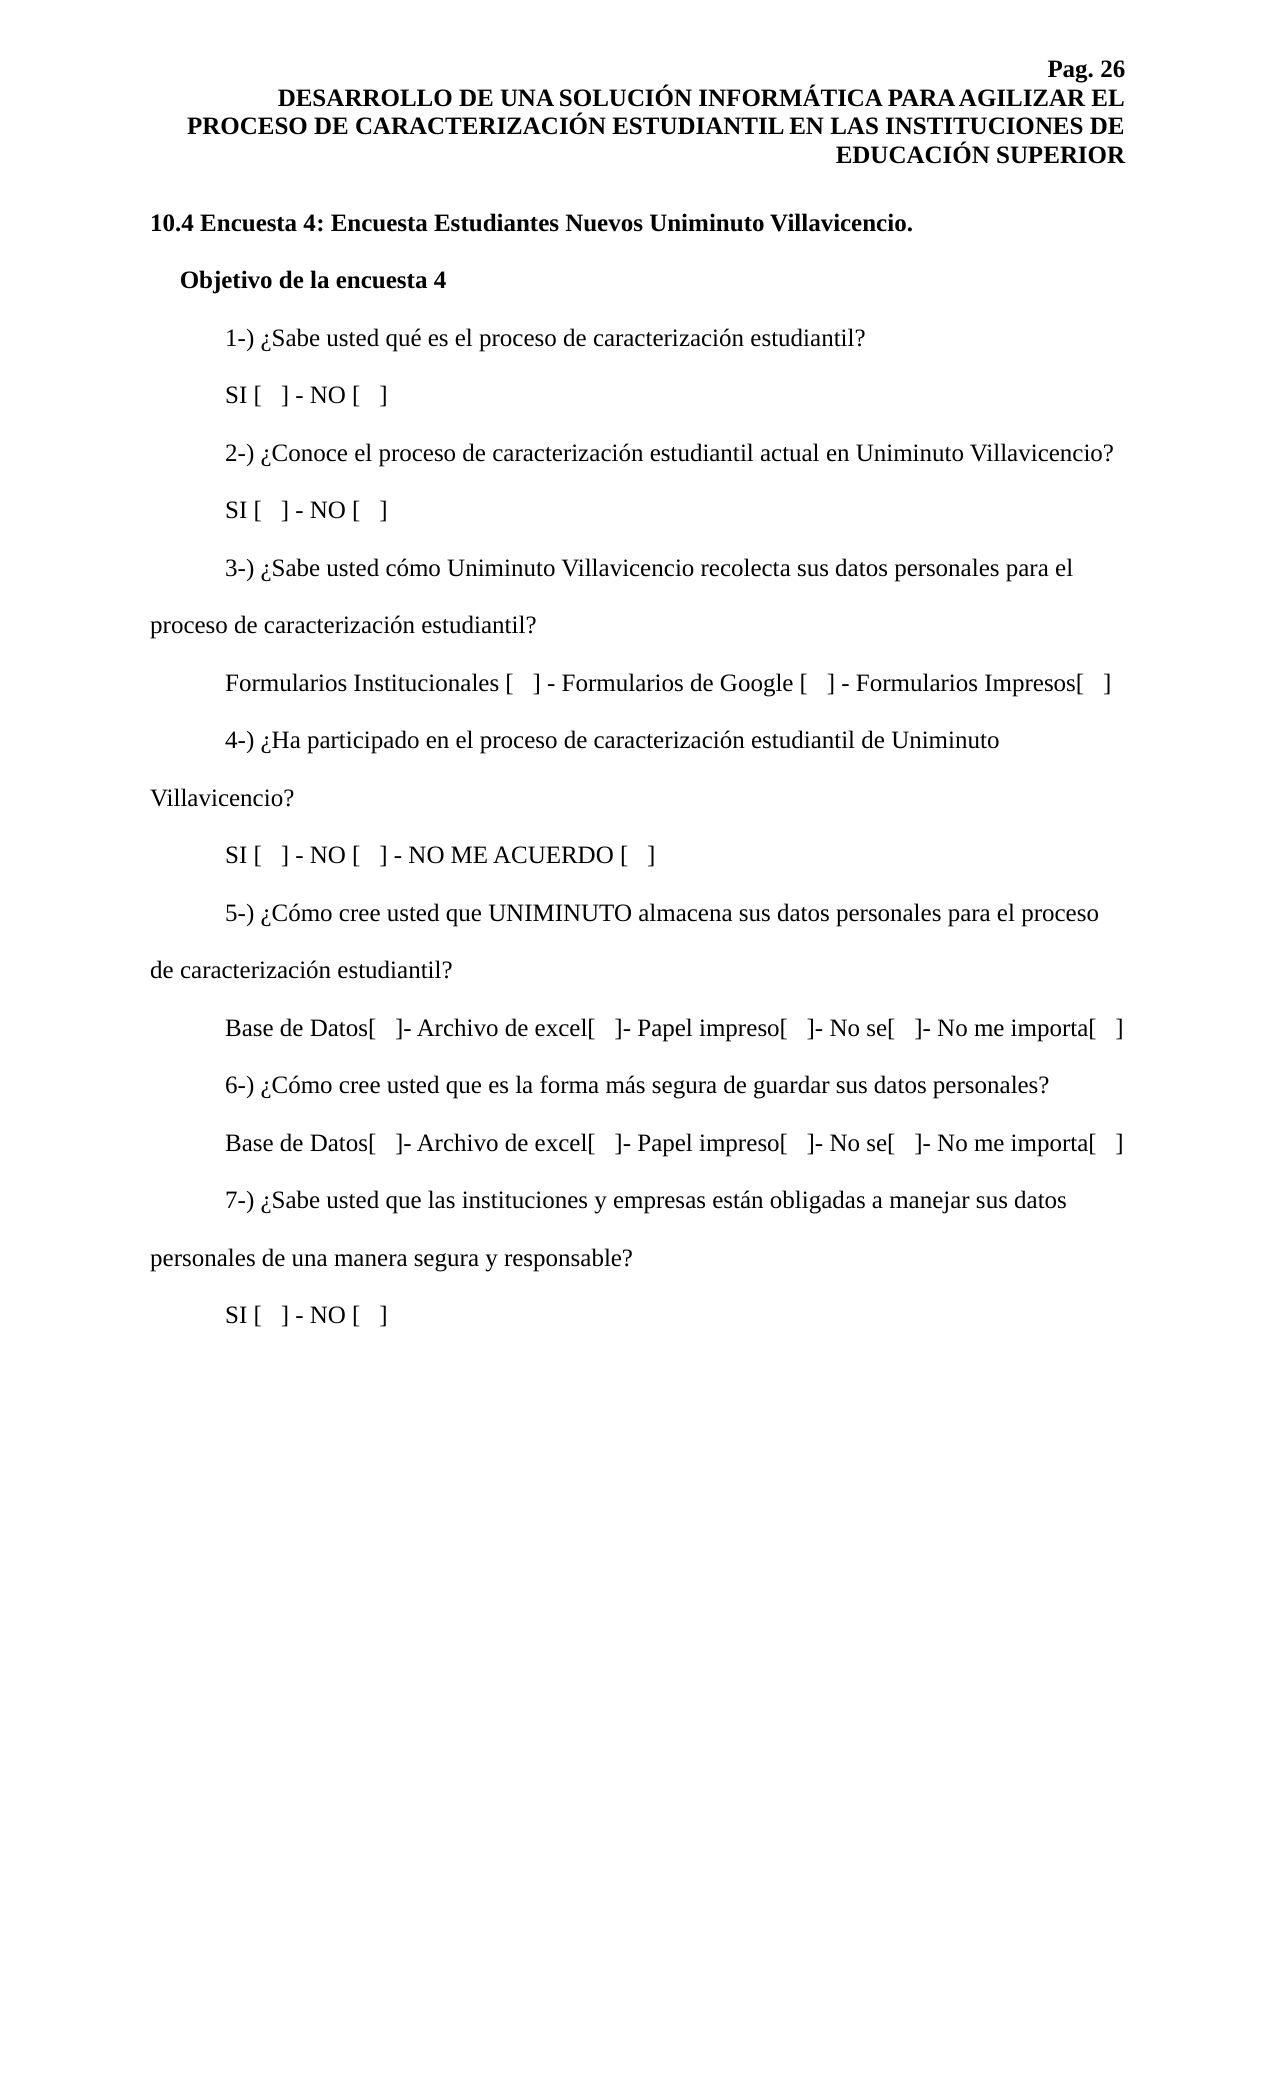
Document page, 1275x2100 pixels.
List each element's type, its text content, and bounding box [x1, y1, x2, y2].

subtitle 10.4 Encuesta 4: Encuesta Estudiantes Nuevos Uniminuto Villavicencio. [150, 208, 1125, 237]
text 5-) ¿Cómo cree usted que UNIMINUTO almacena sus datos personales para el proceso de caracterización estudiantil? [150, 898, 1125, 984]
text 3-) ¿Sabe usted cómo Uniminuto Villavicencio recolecta sus datos personales para el proceso de caracterización estudiantil? [150, 553, 1125, 639]
text Base de Datos[ ]- Archivo de excel[ ]- Papel impreso[ ]- No se[ ]- No me importa[ ] [150, 1013, 1125, 1042]
text 2-) ¿Conoce el proceso de caracterización estudiantil actual en Uniminuto Villavicencio? [150, 438, 1125, 467]
text Formularios Institucionales [ ] - Formularios de Google [ ] - Formularios Impresos[ ] [150, 668, 1125, 697]
text 6-) ¿Cómo cree usted que es la forma más segura de guardar sus datos personales? [150, 1070, 1125, 1099]
text Base de Datos[ ]- Archivo de excel[ ]- Papel impreso[ ]- No se[ ]- No me importa[ ] [150, 1128, 1125, 1157]
text SI [ ] - NO [ ] - NO ME ACUERDO [ ] [150, 840, 1125, 869]
text SI [ ] - NO [ ] [150, 495, 1125, 524]
text 4-) ¿Ha participado en el proceso de caracterización estudiantil de Uniminuto Villavicencio? [150, 725, 1125, 812]
text SI [ ] - NO [ ] [150, 380, 1125, 409]
text 1-) ¿Sabe usted qué es el proceso de caracterización estudiantil? [150, 323, 1125, 352]
text 7-) ¿Sabe usted que las instituciones y empresas están obligadas a manejar sus datos personales de una manera segura y responsable? [150, 1185, 1125, 1272]
subtitle Objetivo de la encuesta 4 [150, 265, 1125, 294]
text SI [ ] - NO [ ] [150, 1300, 1125, 1329]
